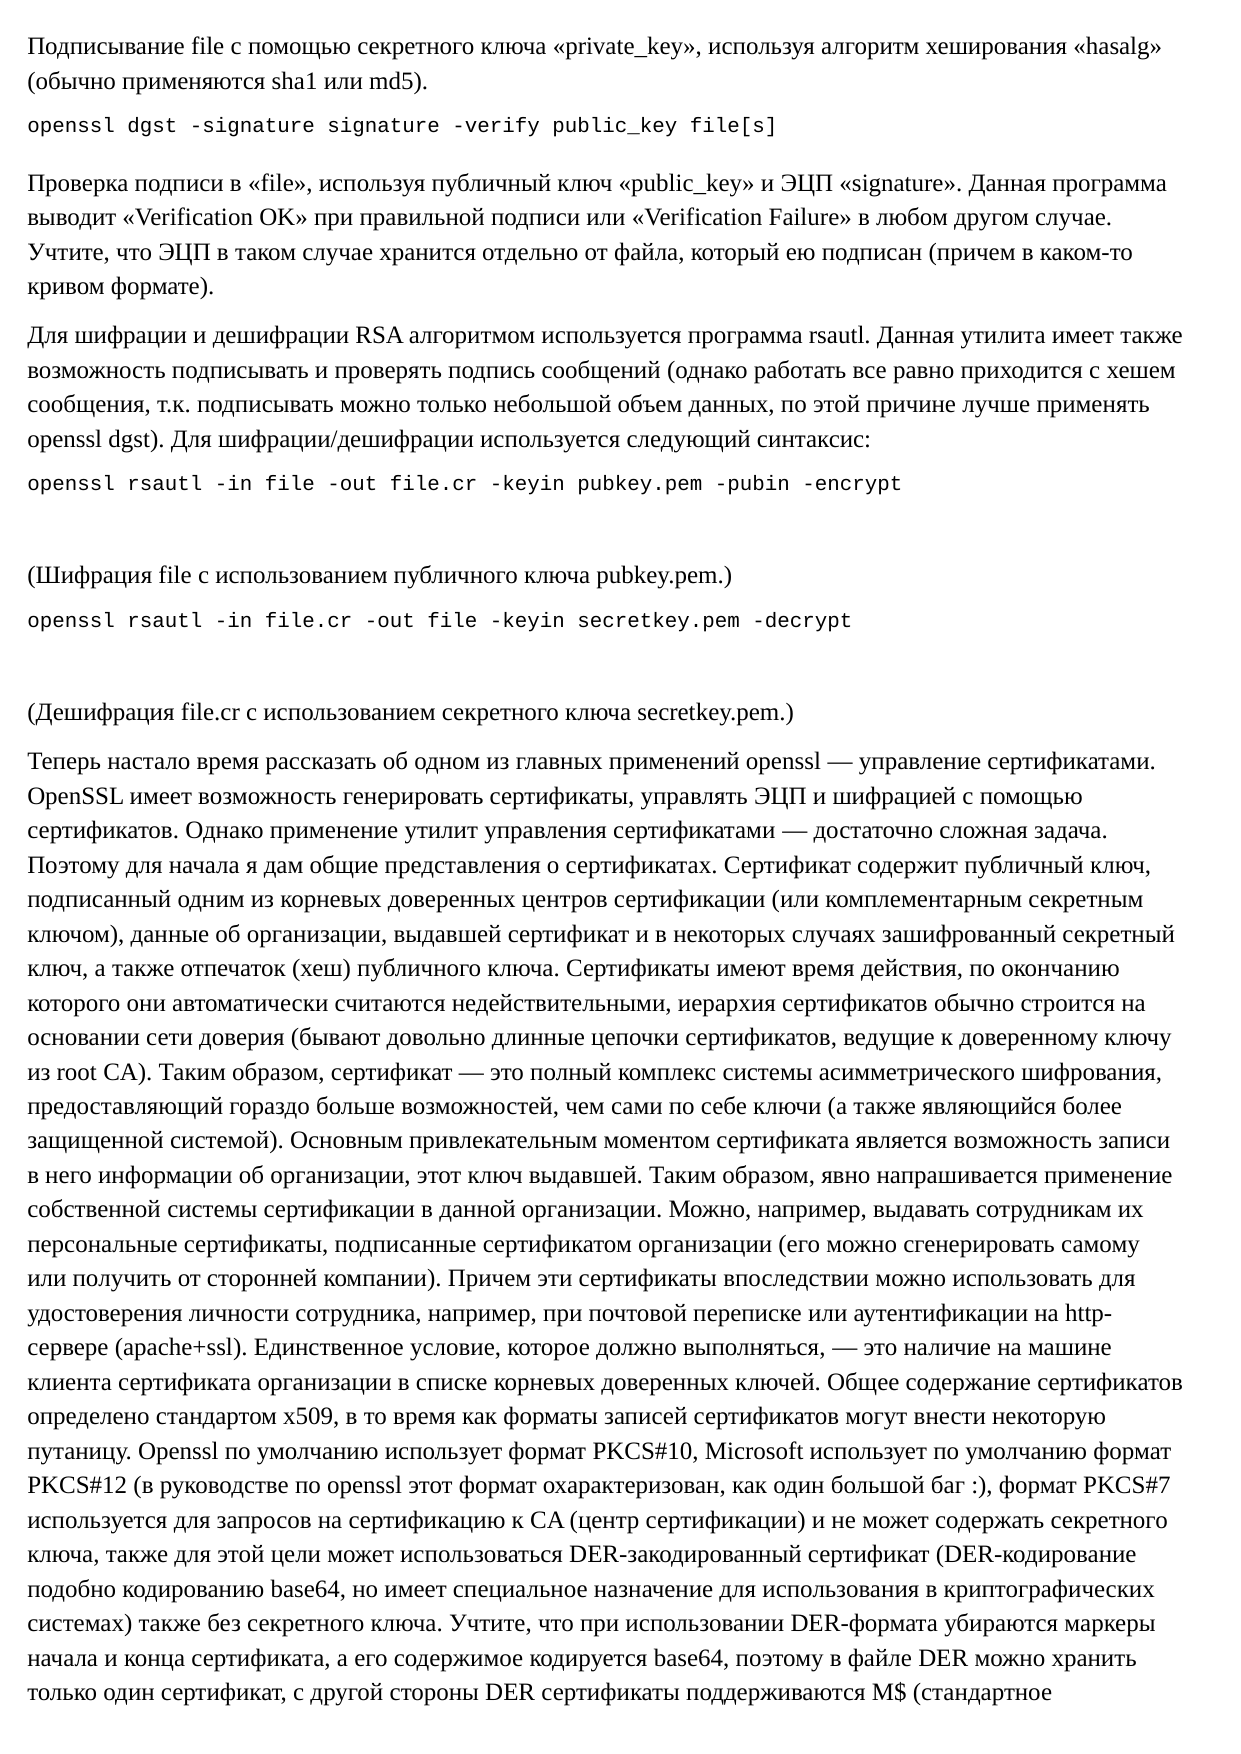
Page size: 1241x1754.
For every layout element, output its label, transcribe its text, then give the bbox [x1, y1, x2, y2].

text (Дешифрация file.cr с использованием секретного ключа secretkey.pem.) [27, 663, 1185, 726]
text openssl rsautl -in file.cr -out file -keyin secretkey.pem -decrypt [27, 609, 1185, 633]
text Проверка подписи в «file», используя публичный ключ «public_key» и ЭЦП «signature». Данная программа выводит «Verification OK» при правильной подписи или «Verification Failure» в любом другом случае. Учтите, что ЭЦП в таком случае хранится отдельно от файла, который ею подписан (причем в каком-то кривом формате). [27, 168, 1185, 300]
text Для шифрации и дешифрации RSA алгоритмом используется программа rsautl. Данная утилита имеет также возможность подписывать и проверять подпись сообщений (однако работать все равно приходится с хешем сообщения, т.к. подписывать можно только небольшой объем данных, по этой причине лучше применять openssl dgst). Для шифрации/дешифрации используется следующий синтаксис: [27, 320, 1185, 453]
text openssl rsautl -in file -out file.cr -keyin pubkey.pem -pubin -encrypt [27, 473, 1185, 497]
text openssl dgst -signature signature -verify public_key file[s] [27, 115, 1185, 138]
text (Шифрация file с использованием публичного ключа pubkey.pem.) [27, 526, 1185, 589]
text Подписывание file с помощью секретного ключа «private_key», используя алгоритм хеширования «hasalg» (обычно применяются sha1 или md5). [27, 31, 1185, 94]
text Теперь настало время рассказать об одном из главных применений openssl — управление сертификатами. OpenSSL имеет возможность генерировать сертификаты, управлять ЭЦП и шифрацией с помощью сертификатов. Однако применение утилит управления сертификатами — достаточно сложная задача. Поэтому для начала я дам общие представления о сертификатах. Сертификат содержит публичный ключ, подписанный одним из корневых доверенных центров сертификации (или комплементарным секретным ключом), данные об организации, выдавшей сертификат и в некоторых случаях зашифрованный секретный ключ, а также отпечаток (хеш) публичного ключа. Сертификаты имеют время действия, по окончанию которого они автоматически считаются недействительными, иерархия сертификатов обычно строится на основании сети доверия (бывают довольно длинные цепочки сертификатов, ведущие к доверенному ключу из root CA). Таким образом, сертификат — это полный комплекс системы асимметрического шифрования, предоставляющий гораздо больше возможностей, чем сами по себе ключи (а также являющийся более защищенной системой). Основным привлекательным моментом сертификата является возможность записи в него информации об организации, этот ключ выдавшей. Таким образом, явно напрашивается применение собственной системы сертификации в данной организации. Можно, например, выдавать сотрудникам их персональные сертификаты, подписанные сертификатом организации (его можно сгенерировать самому или получить от сторонней компании). Причем эти сертификаты впоследствии можно использовать для удостоверения личности сотрудника, например, при почтовой переписке или аутентификации на http-сервере (apache+ssl). Единственное условие, которое должно выполняться, — это наличие на машине клиента сертификата организации в списке корневых доверенных ключей. Общее содержание сертификатов определено стандартом x509, в то время как форматы записей сертификатов могут внести некоторую путаницу. Openssl по умолчанию использует формат PKCS#10, Microsoft использует по умолчанию формат PKCS#12 (в руководстве по openssl этот формат охарактеризован, как один большой баг :), формат PKCS#7 используется для запросов на сертификацию к CA (центр сертификации) и не может содержать секретного ключа, также для этой цели может использоваться DER-закодированный сертификат (DER-кодирование подобно кодированию base64, но имеет специальное назначение для использования в криптографических системах) также без секретного ключа. Учтите, что при использовании DER-формата убираются маркеры начала и конца сертификата, а его содержимое кодируется base64, поэтому в файле DER можно хранить только один сертификат, с другой стороны DER сертификаты поддерживаются M$ (стандартное [27, 746, 1185, 1706]
